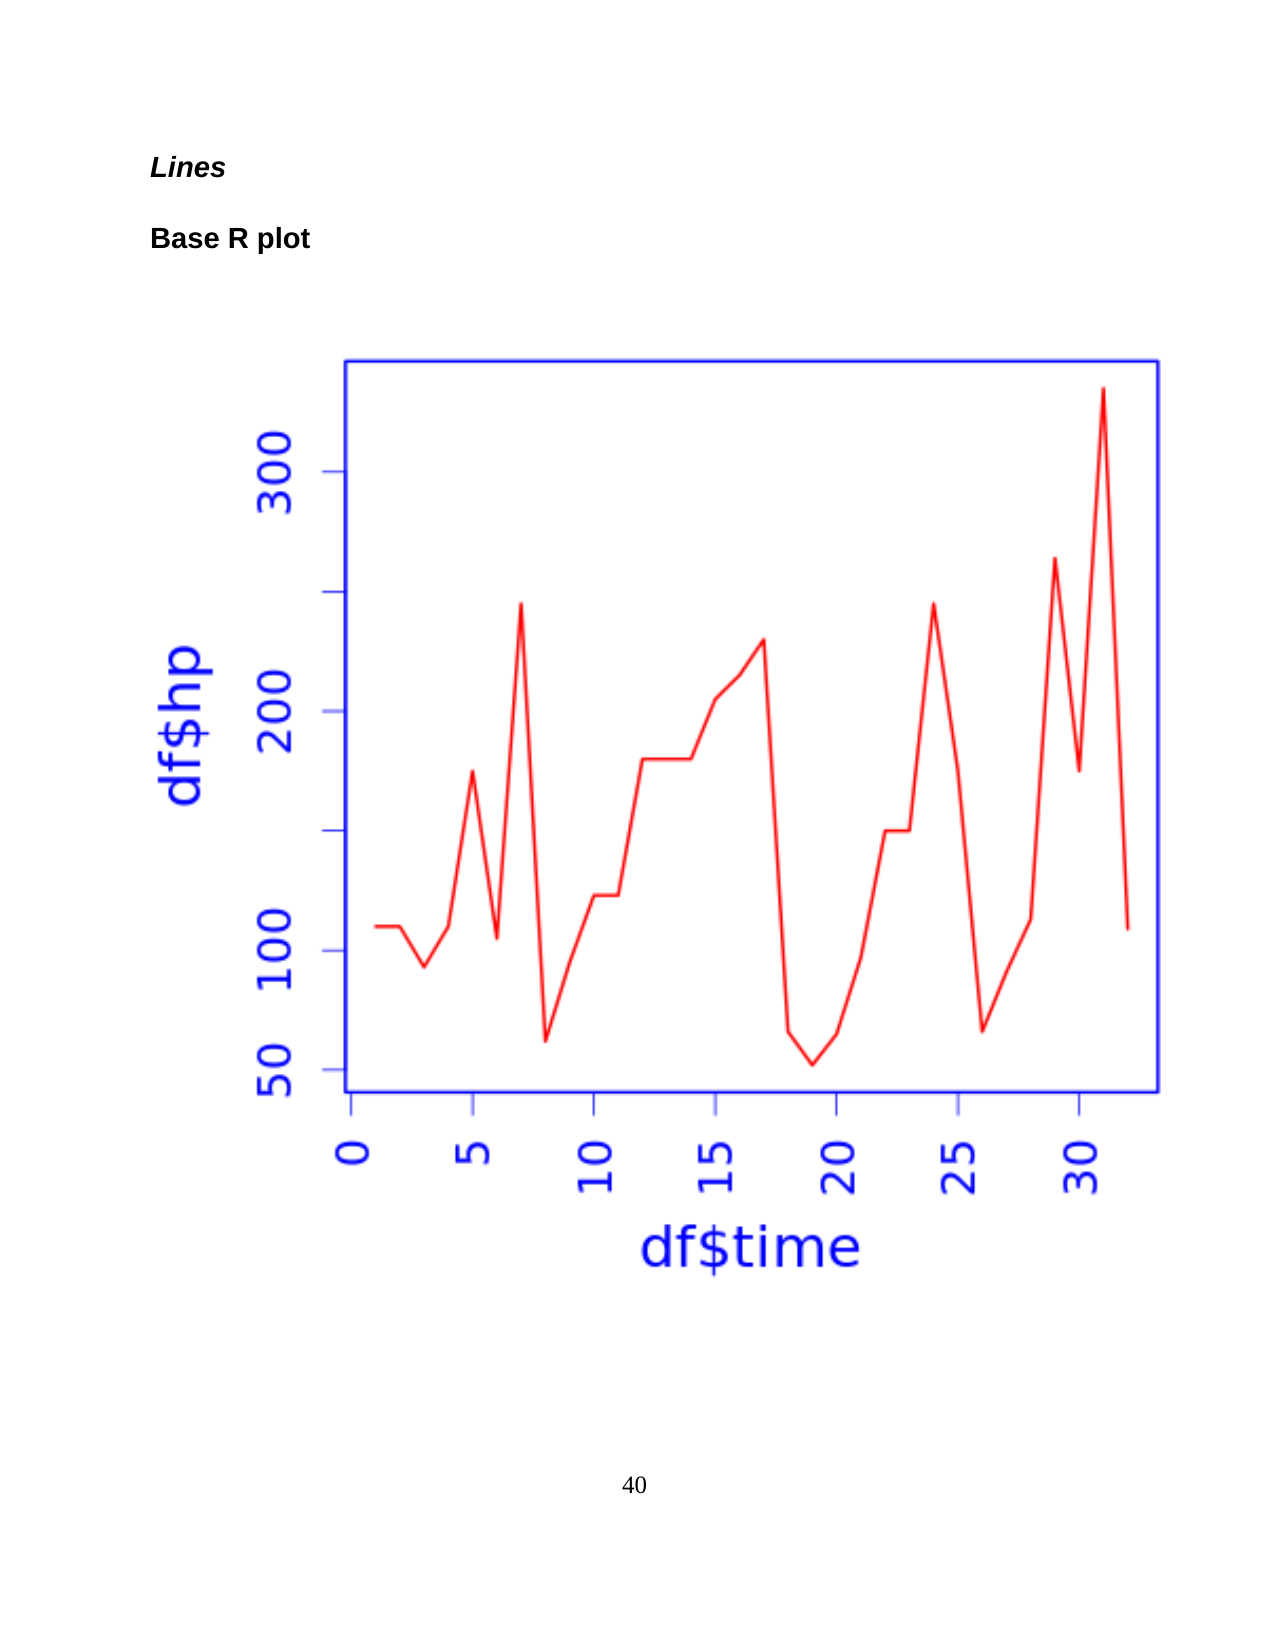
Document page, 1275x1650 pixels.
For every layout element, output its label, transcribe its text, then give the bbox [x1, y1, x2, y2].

subtitle Lines [150, 150, 1125, 183]
picture [150, 267, 1163, 1280]
subtitle Base R plot [150, 221, 1125, 254]
